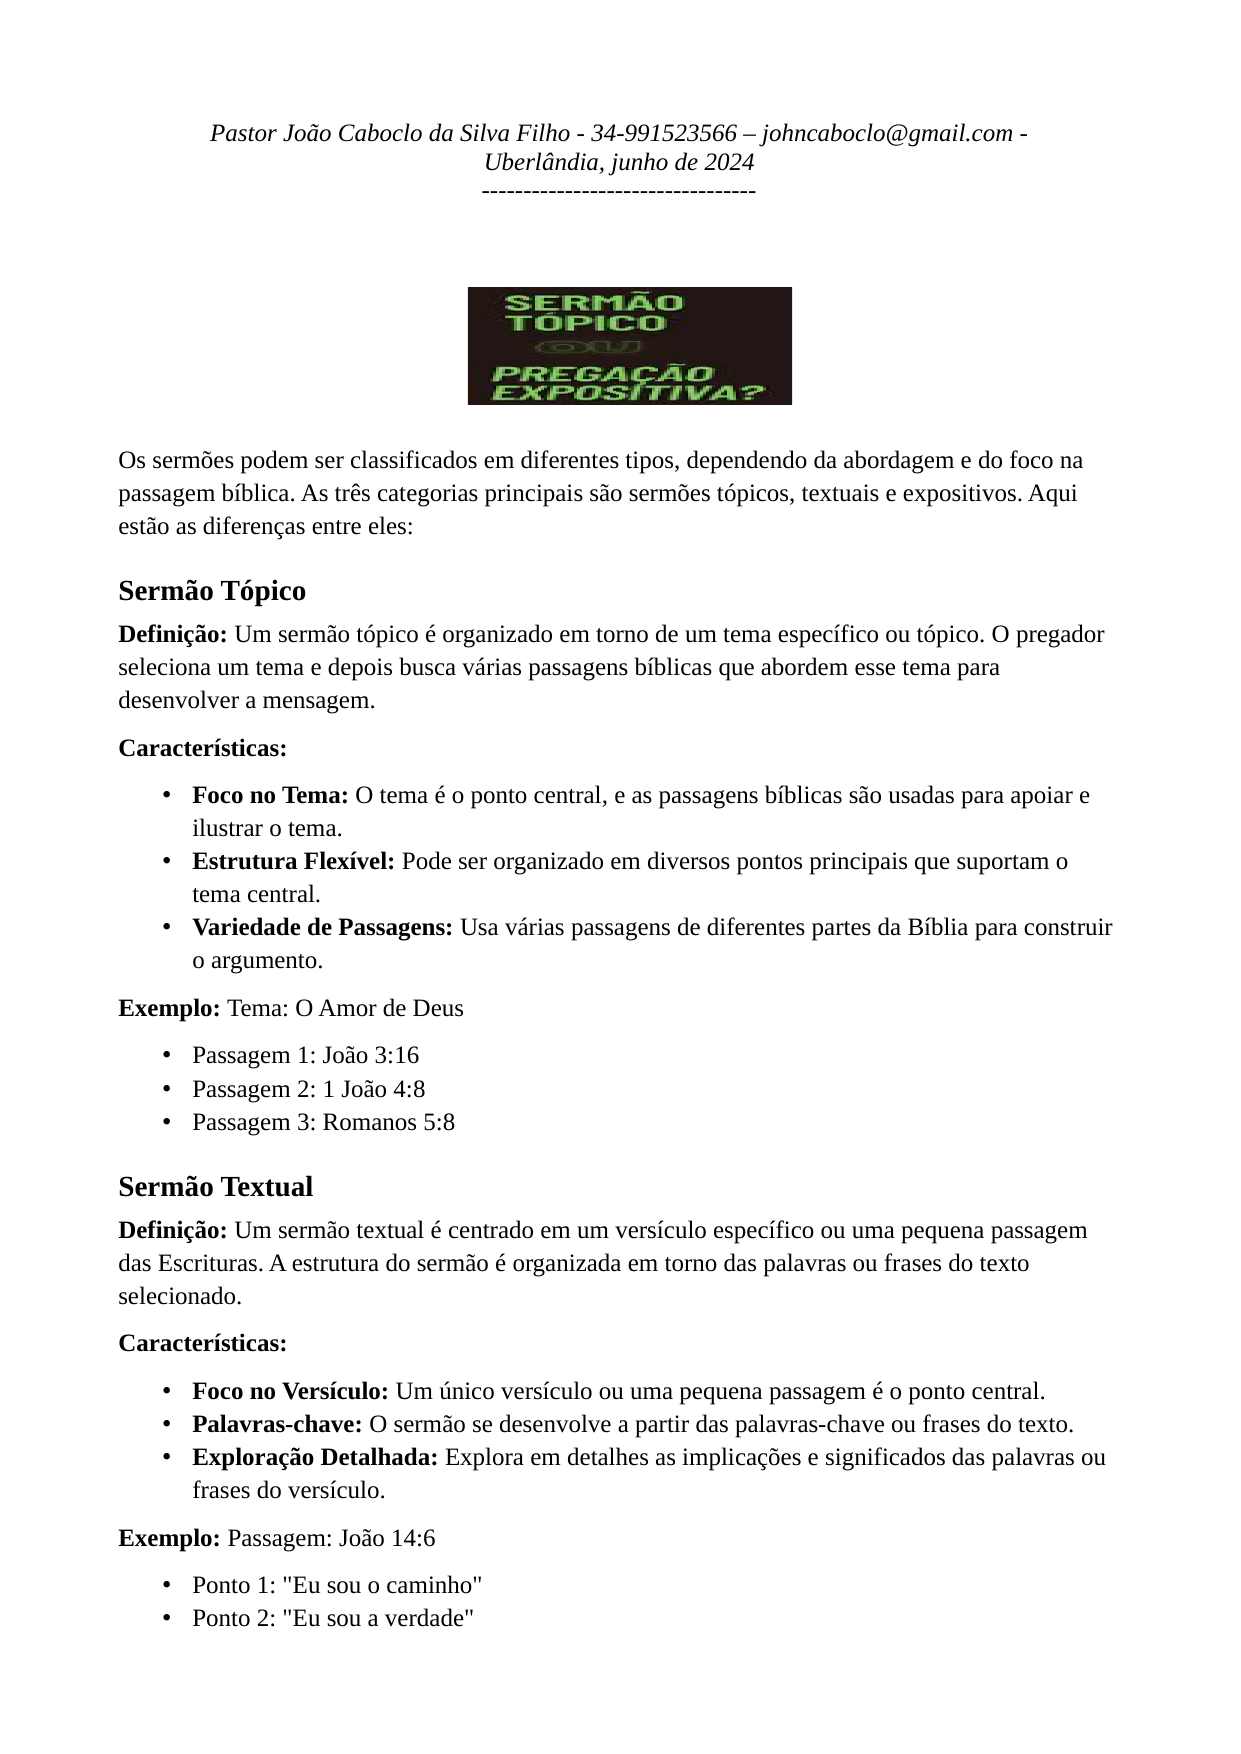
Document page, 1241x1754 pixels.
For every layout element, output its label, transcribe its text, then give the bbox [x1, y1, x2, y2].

list Foco no Versículo: Um único versículo ou uma pequena passagem é o ponto central. [162, 1376, 1122, 1405]
text Os sermões podem ser classificados em diferentes tipos, dependendo da abordagem e do foco na passagem bíblica. As três categorias principais são sermões tópicos, textuais e expositivos. Aqui estão as diferenças entre eles: [118, 445, 1122, 539]
list Exploração Detalhada: Explora em detalhes as implicações e significados das palavras ou frases do versículo. [162, 1442, 1122, 1504]
list Passagem 2: 1 João 4:8 [162, 1074, 1122, 1102]
text Exemplo: Passagem: João 14:6 [118, 1523, 1122, 1552]
text Exemplo: Tema: O Amor de Deus [118, 993, 1122, 1022]
text Características: [118, 733, 1122, 761]
list Passagem 1: João 3:16 [162, 1041, 1122, 1069]
text Definição: Um sermão textual é centrado em um versículo específico ou uma pequena passagem das Escrituras. A estrutura do sermão é organizada em torno das palavras ou frases do texto selecionado. [118, 1215, 1122, 1310]
list Ponto 2: "Eu sou a verdade" [162, 1603, 1122, 1632]
text Características: [118, 1328, 1122, 1357]
list Passagem 3: Romanos 5:8 [162, 1107, 1122, 1135]
list Estrutura Flexível: Pode ser organizado em diversos pontos principais que suportam o tema central. [162, 846, 1122, 908]
text Definição: Um sermão tópico é organizado em torno de um tema específico ou tópico. O pregador seleciona um tema e depois busca várias passagens bíblicas que abordem esse tema para desenvolver a mensagem. [118, 619, 1122, 714]
subtitle Sermão Textual [118, 1169, 1122, 1202]
list Variedade de Passagens: Usa várias passagens de diferentes partes da Bíblia para construir o argumento. [162, 912, 1122, 974]
picture [467, 287, 793, 405]
list Ponto 1: "Eu sou o caminho" [162, 1570, 1122, 1599]
subtitle Sermão Tópico [118, 573, 1122, 607]
list Palavras-chave: O sermão se desenvolve a partir das palavras-chave ou frases do texto. [162, 1409, 1122, 1438]
list Foco no Tema: O tema é o ponto central, e as passagens bíblicas são usadas para apoiar e ilustrar o tema. [162, 780, 1122, 842]
